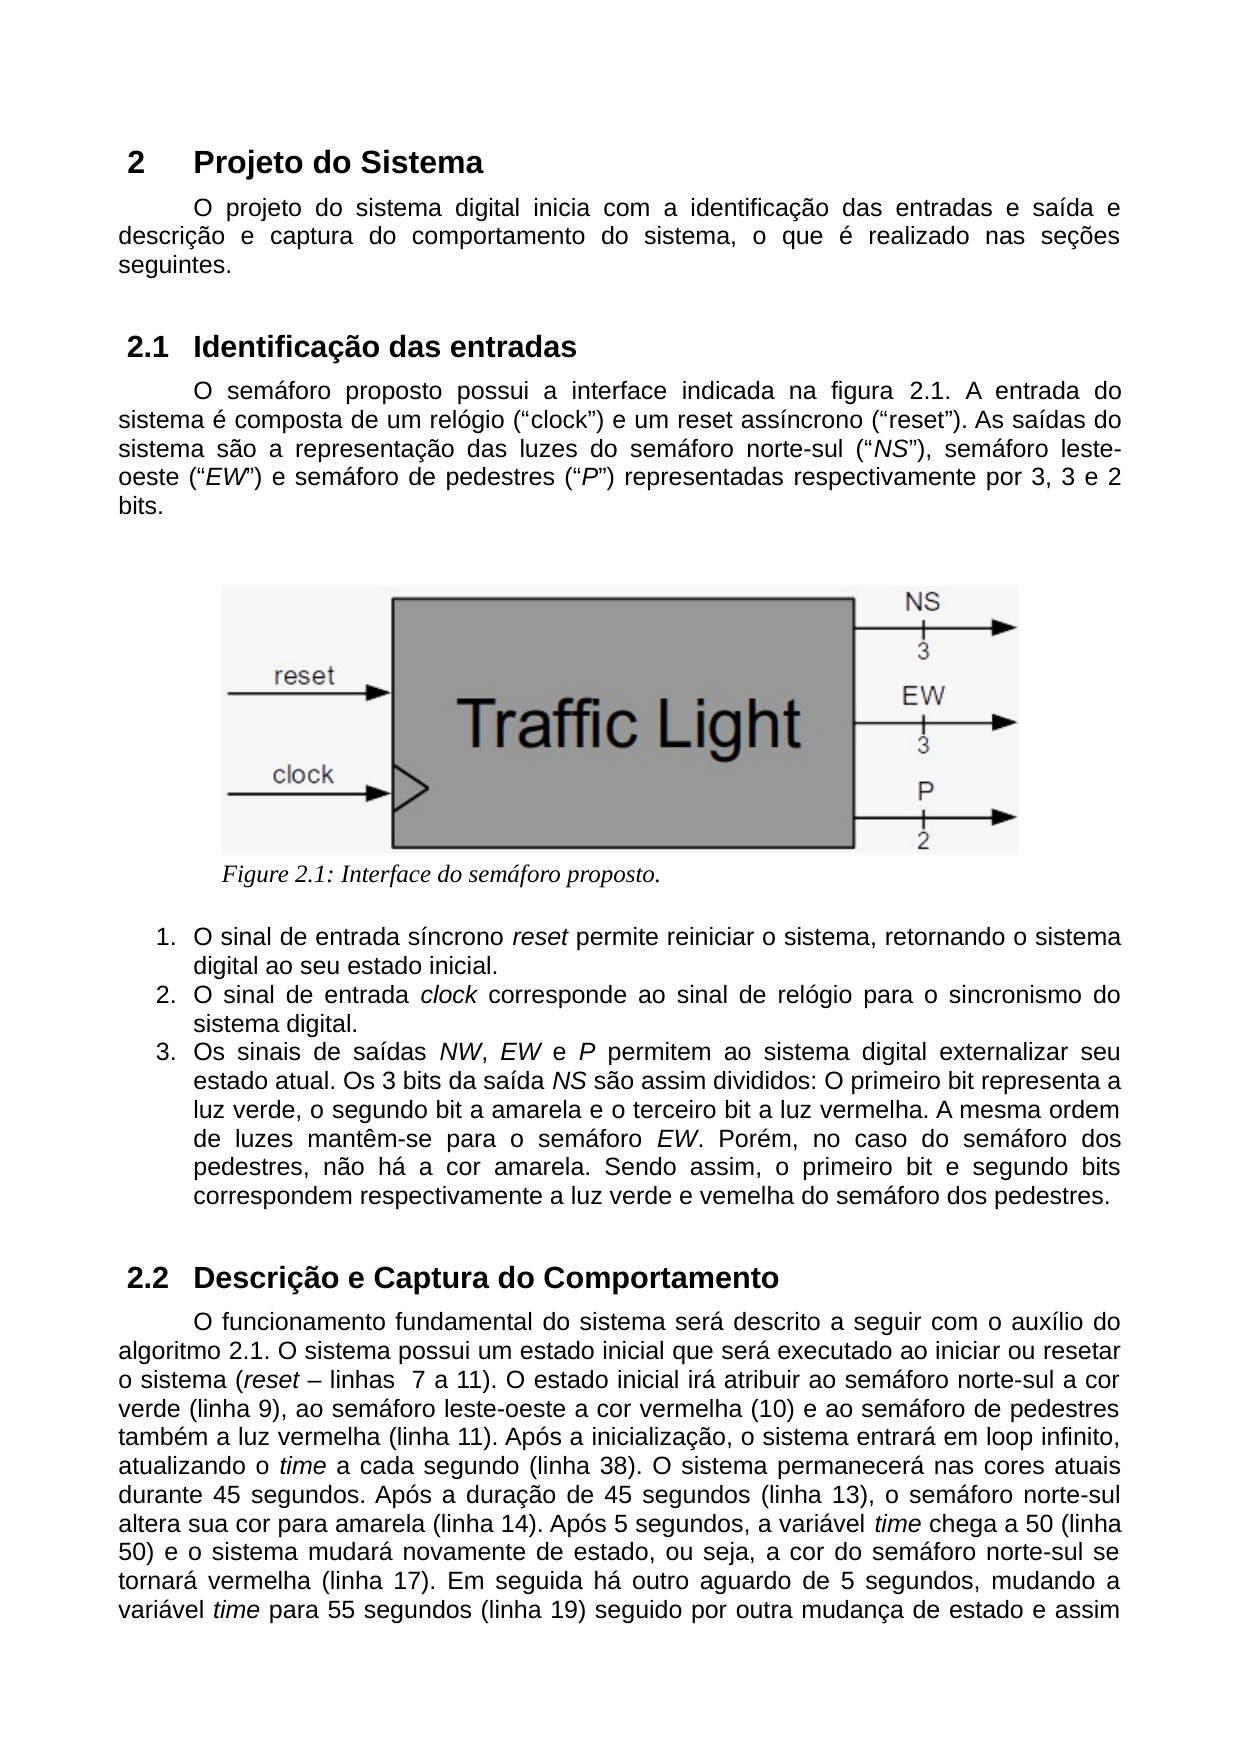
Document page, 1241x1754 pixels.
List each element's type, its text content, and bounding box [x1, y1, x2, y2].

subtitle Descrição e Captura do Comportamento [118, 1259, 1122, 1295]
list Os sinais de saídas NW, EW e P permitem ao sistema digital externalizar seu estado atual. Os 3 bits da saída NS são assim divididos: O primeiro bit representa a luz verde, o segundo bit a amarela e o terceiro bit a luz vermelha. A mesma ordem de luzes mantêm-se para o semáforo EW. Porém, no caso do semáforo dos pedestres, não há a cor amarela. Sendo assim, o primeiro bit e segundo bits correspondem respectivamente a luz verde e vemelha do semáforo dos pedestres. [156, 1037, 1122, 1210]
text O semáforo proposto possui a interface indicada na figura 2.1. A entrada do sistema é composta de um relógio (“clock”) e um reset assíncrono (“reset”). As saídas do sistema são a representação das luzes do semáforo norte-sul (“NS”), semáforo leste-oeste (“EW”) e semáforo de pedestres (“P”) representadas respectivamente por 3, 3 e 2 bits. [118, 376, 1122, 520]
list O sinal de entrada síncrono reset permite reiniciar o sistema, retornando o sistema digital ao seu estado inicial. [156, 922, 1122, 980]
picture [221, 586, 1019, 854]
text Figure 2.1: Interface do semáforo proposto. [222, 854, 1018, 887]
text O funcionamento fundamental do sistema será descrito a seguir com o auxílio do algoritmo 2.1. O sistema possui um estado inicial que será executado ao iniciar ou resetar o sistema (reset – linhas 7 a 11). O estado inicial irá atribuir ao semáforo norte-sul a cor verde (linha 9), ao semáforo leste-oeste a cor vermelha (10) e ao semáforo de pedestres também a luz vermelha (linha 11). Após a inicialização, o sistema entrará em loop infinito, atualizando o time a cada segundo (linha 38). O sistema permanecerá nas cores atuais durante 45 segundos. Após a duração de 45 segundos (linha 13), o semáforo norte-sul altera sua cor para amarela (linha 14). Após 5 segundos, a variável time chega a 50 (linha 50) e o sistema mudará novamente de estado, ou seja, a cor do semáforo norte-sul se tornará vermelha (linha 17). Em seguida há outro aguardo de 5 segundos, mudando a variável time para 55 segundos (linha 19) seguido por outra mudança de estado e assim [118, 1307, 1122, 1624]
subtitle Identificação das entradas [118, 328, 1122, 364]
subtitle Projeto do Sistema [118, 143, 1122, 180]
text O projeto do sistema digital inicia com a identificação das entradas e saída e descrição e captura do comportamento do sistema, o que é realizado nas seções seguintes. [118, 192, 1122, 279]
list O sinal de entrada clock corresponde ao sinal de relógio para o sincronismo do sistema digital. [156, 980, 1122, 1037]
